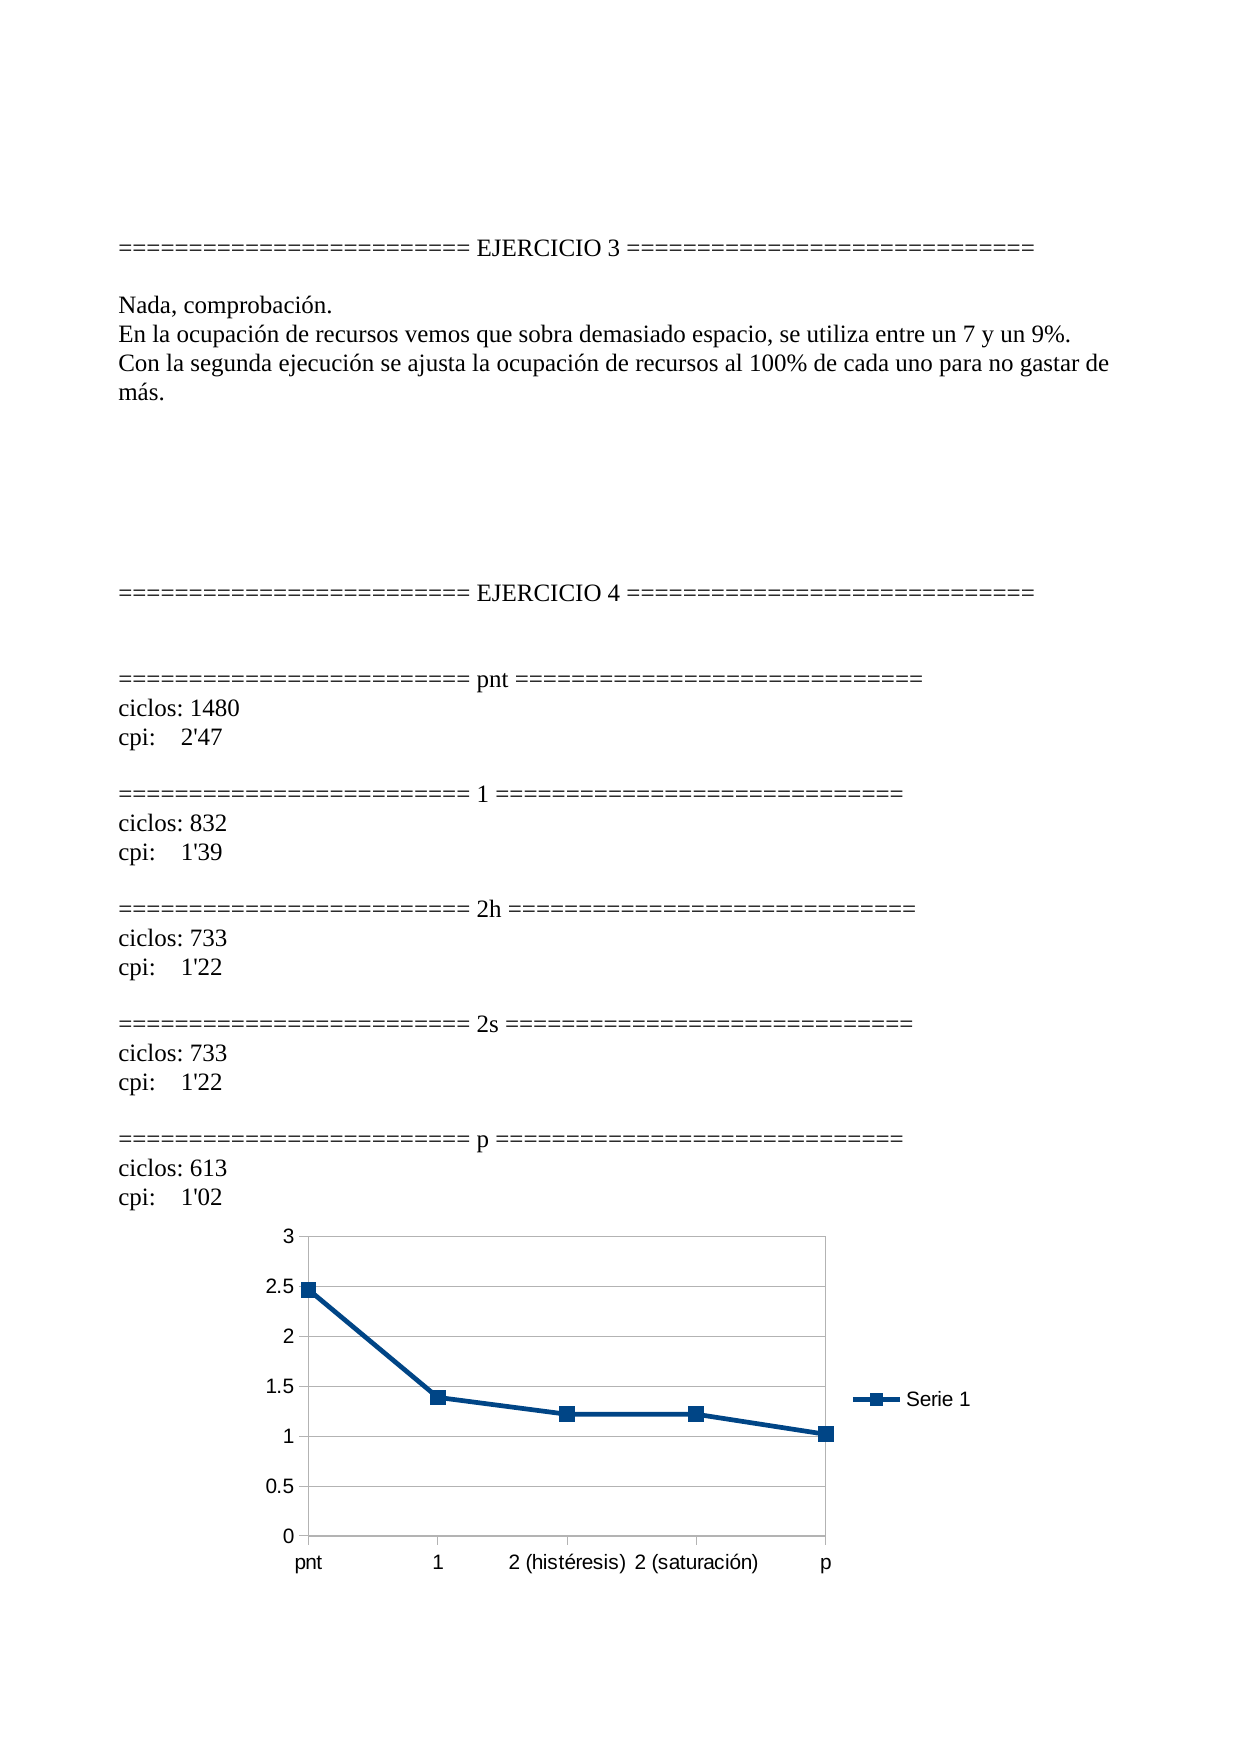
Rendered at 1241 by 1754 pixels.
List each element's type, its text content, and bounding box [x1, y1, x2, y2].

text ========================= EJERCICIO 4 ============================= [118, 578, 1122, 607]
text cpi: 1'39 [118, 837, 1122, 866]
text Con la segunda ejecución se ajusta la ocupación de recursos al 100% de cada uno para no gastar de más. [118, 348, 1122, 406]
text cpi: 1'22 [118, 952, 1122, 981]
text ciclos: 613 [118, 1153, 1122, 1182]
text cpi: 1'02 [118, 1182, 1122, 1211]
text Nada, comprobación. [118, 291, 1122, 319]
text ========================= 2s ============================= [118, 1009, 1122, 1038]
text ========================= pnt ============================= [118, 664, 1122, 693]
text ========================= p ============================= [118, 1124, 1122, 1153]
text ciclos: 832 [118, 808, 1122, 837]
text cpi: 2'47 [118, 722, 1122, 751]
text ciclos: 733 [118, 1038, 1122, 1067]
text ========================= 2h ============================= [118, 894, 1122, 923]
text cpi: 1'22 [118, 1067, 1122, 1096]
text ciclos: 1480 [118, 693, 1122, 722]
text ========================= EJERCICIO 3 ============================= [118, 233, 1122, 262]
text ========================= 1 ============================= [118, 779, 1122, 808]
text En la ocupación de recursos vemos que sobra demasiado espacio, se utiliza entre un 7 y un 9%. [118, 319, 1122, 348]
text ciclos: 733 [118, 923, 1122, 952]
